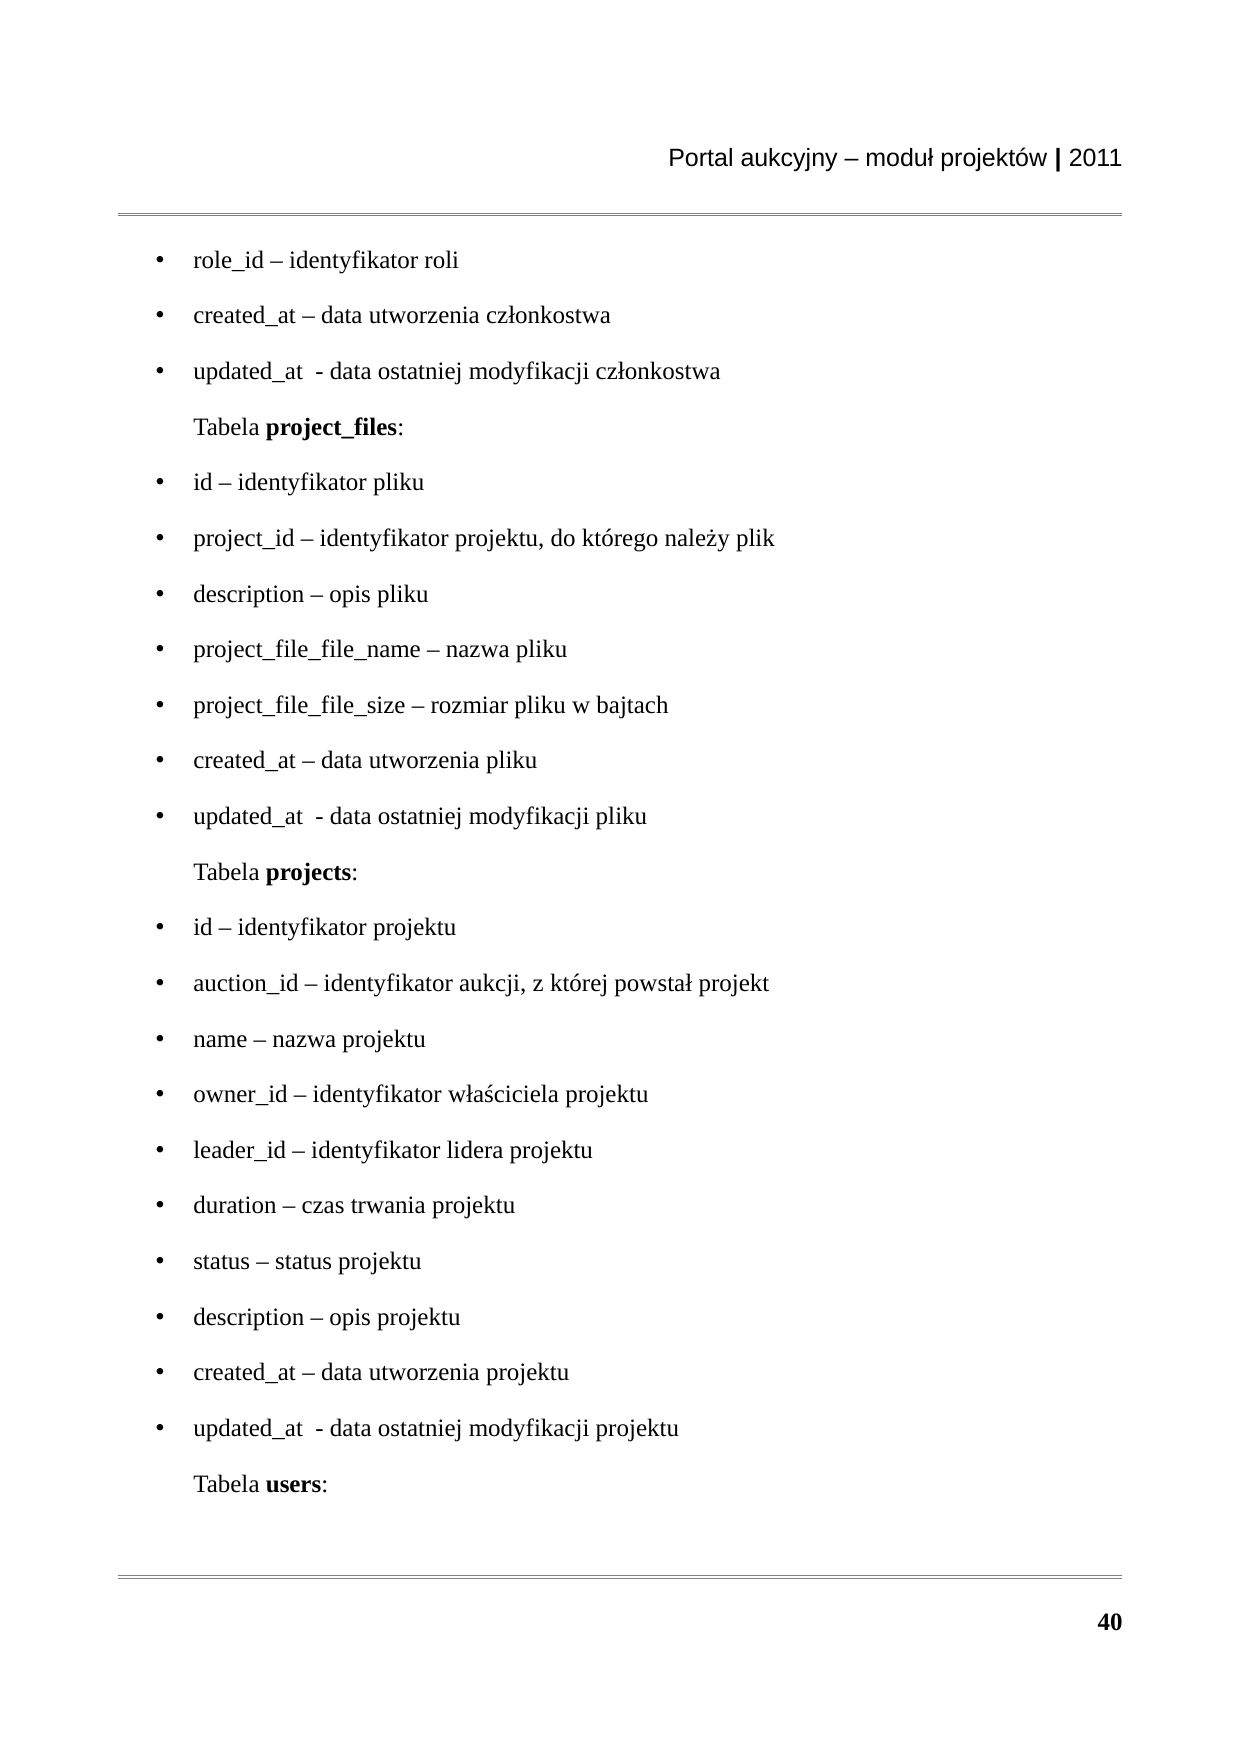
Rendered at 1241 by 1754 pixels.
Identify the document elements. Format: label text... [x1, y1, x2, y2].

list updated_at - data ostatniej modyfikacji członkostwa [156, 356, 1122, 385]
text Tabela projects: [118, 857, 1122, 886]
list description – opis projektu [156, 1302, 1122, 1331]
list status – status projektu [156, 1246, 1122, 1275]
text Tabela project_files: [118, 412, 1122, 441]
list owner_id – identyfikator właściciela projektu [156, 1079, 1122, 1108]
list created_at – data utworzenia projektu [156, 1357, 1122, 1386]
text Tabela users: [118, 1469, 1122, 1497]
list duration – czas trwania projektu [156, 1191, 1122, 1219]
list description – opis pliku [156, 579, 1122, 607]
list created_at – data utworzenia członkostwa [156, 301, 1122, 329]
list project_file_file_name – nazwa pliku [156, 634, 1122, 663]
list id – identyfikator pliku [156, 467, 1122, 496]
list role_id – identyfikator roli [156, 245, 1122, 274]
list auction_id – identyfikator aukcji, z której powstał projekt [156, 968, 1122, 997]
list project_id – identyfikator projektu, do którego należy plik [156, 523, 1122, 552]
list updated_at - data ostatniej modyfikacji pliku [156, 801, 1122, 830]
list name – nazwa projektu [156, 1024, 1122, 1052]
list created_at – data utworzenia pliku [156, 746, 1122, 774]
list id – identyfikator projektu [156, 912, 1122, 941]
list leader_id – identyfikator lidera projektu [156, 1135, 1122, 1164]
list updated_at - data ostatniej modyfikacji projektu [156, 1413, 1122, 1442]
list project_file_file_size – rozmiar pliku w bajtach [156, 690, 1122, 719]
